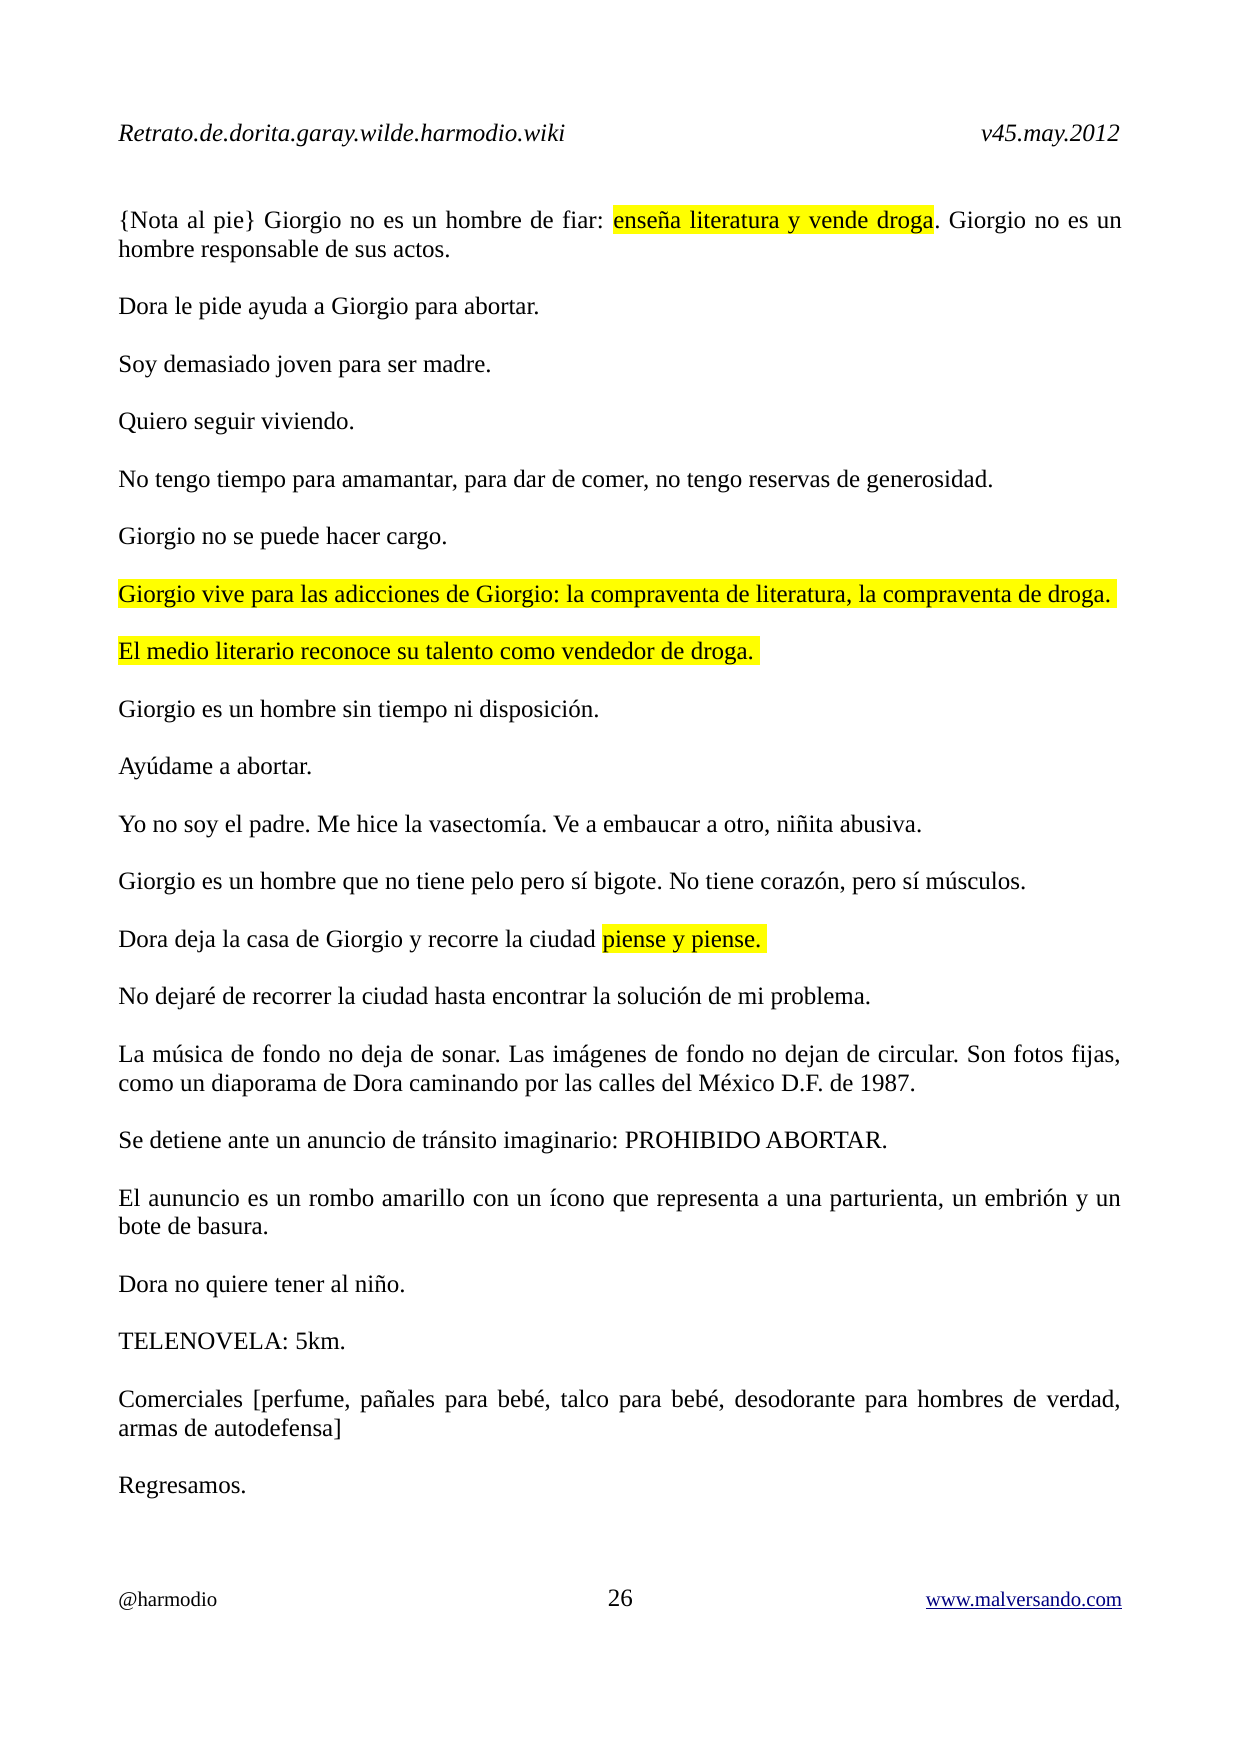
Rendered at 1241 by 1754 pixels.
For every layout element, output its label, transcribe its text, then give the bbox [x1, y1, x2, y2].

text Quiero seguir viviendo. [118, 406, 1122, 435]
text Giorgio vive para las adicciones de Giorgio: la compraventa de literatura, la compraventa de droga. [118, 579, 1122, 608]
text Ayúdame a abortar. [118, 751, 1122, 780]
text Dora le pide ayuda a Giorgio para abortar. [118, 291, 1122, 320]
text No dejaré de recorrer la ciudad hasta encontrar la solución de mi problema. [118, 981, 1122, 1010]
text Dora deja la casa de Giorgio y recorre la ciudad piense y piense. [118, 924, 1122, 953]
text Regresamos. [118, 1470, 1122, 1499]
text No tengo tiempo para amamantar, para dar de comer, no tengo reservas de generosidad. [118, 464, 1122, 493]
text {Nota al pie} Giorgio no es un hombre de fiar: enseña literatura y vende droga. Giorgio no es un hombre responsable de sus actos. [118, 205, 1122, 263]
text Giorgio es un hombre que no tiene pelo pero sí bigote. No tiene corazón, pero sí músculos. [118, 866, 1122, 895]
text TELENOVELA: 5km. [118, 1326, 1122, 1355]
text Soy demasiado joven para ser madre. [118, 349, 1122, 378]
text Giorgio es un hombre sin tiempo ni disposición. [118, 694, 1122, 723]
text Se detiene ante un anuncio de tránsito imaginario: PROHIBIDO ABORTAR. [118, 1125, 1122, 1154]
text Yo no soy el padre. Me hice la vasectomía. Ve a embaucar a otro, niñita abusiva. [118, 809, 1122, 838]
text Giorgio no se puede hacer cargo. [118, 521, 1122, 550]
text Dora no quiere tener al niño. [118, 1269, 1122, 1298]
text El medio literario reconoce su talento como vendedor de droga. [118, 636, 1122, 665]
text La música de fondo no deja de sonar. Las imágenes de fondo no dejan de circular. Son fotos fijas, como un diaporama de Dora caminando por las calles del México D.F. de 1987. [118, 1039, 1122, 1096]
text El aununcio es un rombo amarillo con un ícono que representa a una parturienta, un embrión y un bote de basura. [118, 1183, 1122, 1240]
text Comerciales [perfume, pañales para bebé, talco para bebé, desodorante para hombres de verdad, armas de autodefensa] [118, 1384, 1122, 1441]
